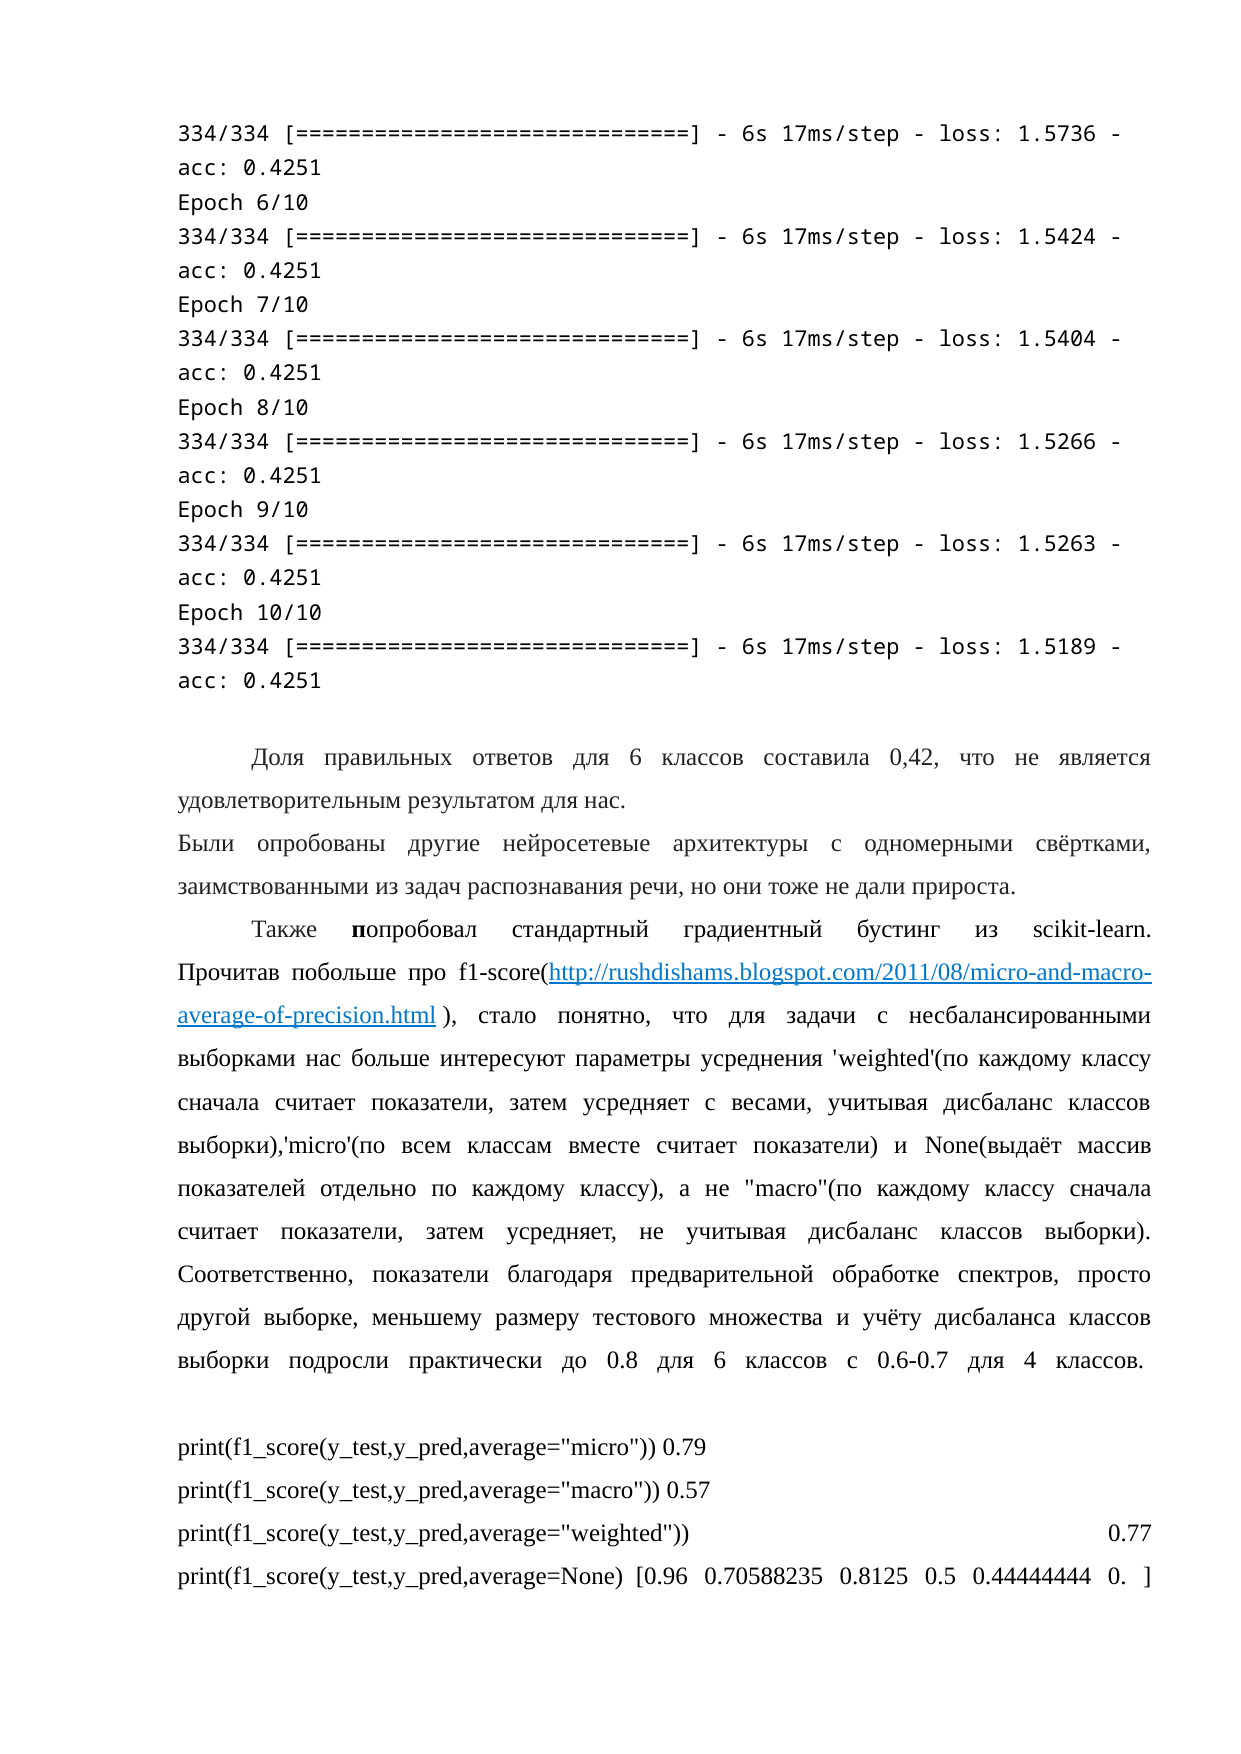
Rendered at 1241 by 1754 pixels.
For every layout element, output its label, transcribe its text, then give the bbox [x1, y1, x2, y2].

text Epoch 8/10 [177, 391, 1152, 421]
text Были опробованы другие нейросетевые архитектуры с одномерными свёртками, заимствованными из задач распознавания речи, но они тоже не дали прироста. [177, 828, 1152, 900]
text 334/334 [==============================] - 6s 17ms/step - loss: 1.5424 - acc: 0.4251 [177, 221, 1152, 284]
text Доля правильных ответов для 6 классов составила 0,42, что не является удовлетворительным результатом для нас. [177, 742, 1152, 813]
text Epoch 10/10 [177, 596, 1152, 626]
text Epoch 6/10 [177, 186, 1152, 216]
text Epoch 7/10 [177, 289, 1152, 319]
text 334/334 [==============================] - 6s 17ms/step - loss: 1.5263 - acc: 0.4251 [177, 528, 1152, 592]
text Epoch 9/10 [177, 494, 1152, 524]
text 334/334 [==============================] - 6s 17ms/step - loss: 1.5736 - acc: 0.4251 [177, 118, 1152, 182]
text print(f1_score(y_test,y_pred,average="micro")) 0.79 print(f1_score(y_test,y_pred,average="macro")) 0.57 print(f1_score(y_test,y_pred,average="weighted")) 0.77 print(f1_score(y_test,y_pred,average=None) [0.96 0.70588235 0.8125 0.5 0.44444444 0. ] [177, 1432, 1152, 1633]
text Также попробовал стандартный градиентный бустинг из scikit-learn. Прочитав побольше про f1-score(http://rushdishams.blogspot.com/2011/08/micro-and-macro-average-of-precision.html ), стало понятно, что для задачи с несбалансированными выборками нас больше интересуют параметры усреднения 'weighted'(по каждому классу сначала считает показатели, затем усредняет с весами, учитывая дисбаланс классов выборки),'micro'(по всем классам вместе считает показатели) и None(выдаёт массив показателей отдельно по каждому классу), а не "macro"(по каждому классу сначала считает показатели, затем усредняет, не учитывая дисбаланс классов выборки). Соответственно, показатели благодаря предварительной обработке спектров, просто другой выборке, меньшему размеру тестового множества и учёту дисбаланса классов выборки подросли практически до 0.8 для 6 классов с 0.6-0.7 для 4 классов. [177, 914, 1152, 1417]
text 334/334 [==============================] - 6s 17ms/step - loss: 1.5266 - acc: 0.4251 [177, 426, 1152, 489]
text 334/334 [==============================] - 6s 17ms/step - loss: 1.5404 - acc: 0.4251 [177, 323, 1152, 387]
text 334/334 [==============================] - 6s 17ms/step - loss: 1.5189 - acc: 0.4251 [177, 631, 1152, 694]
